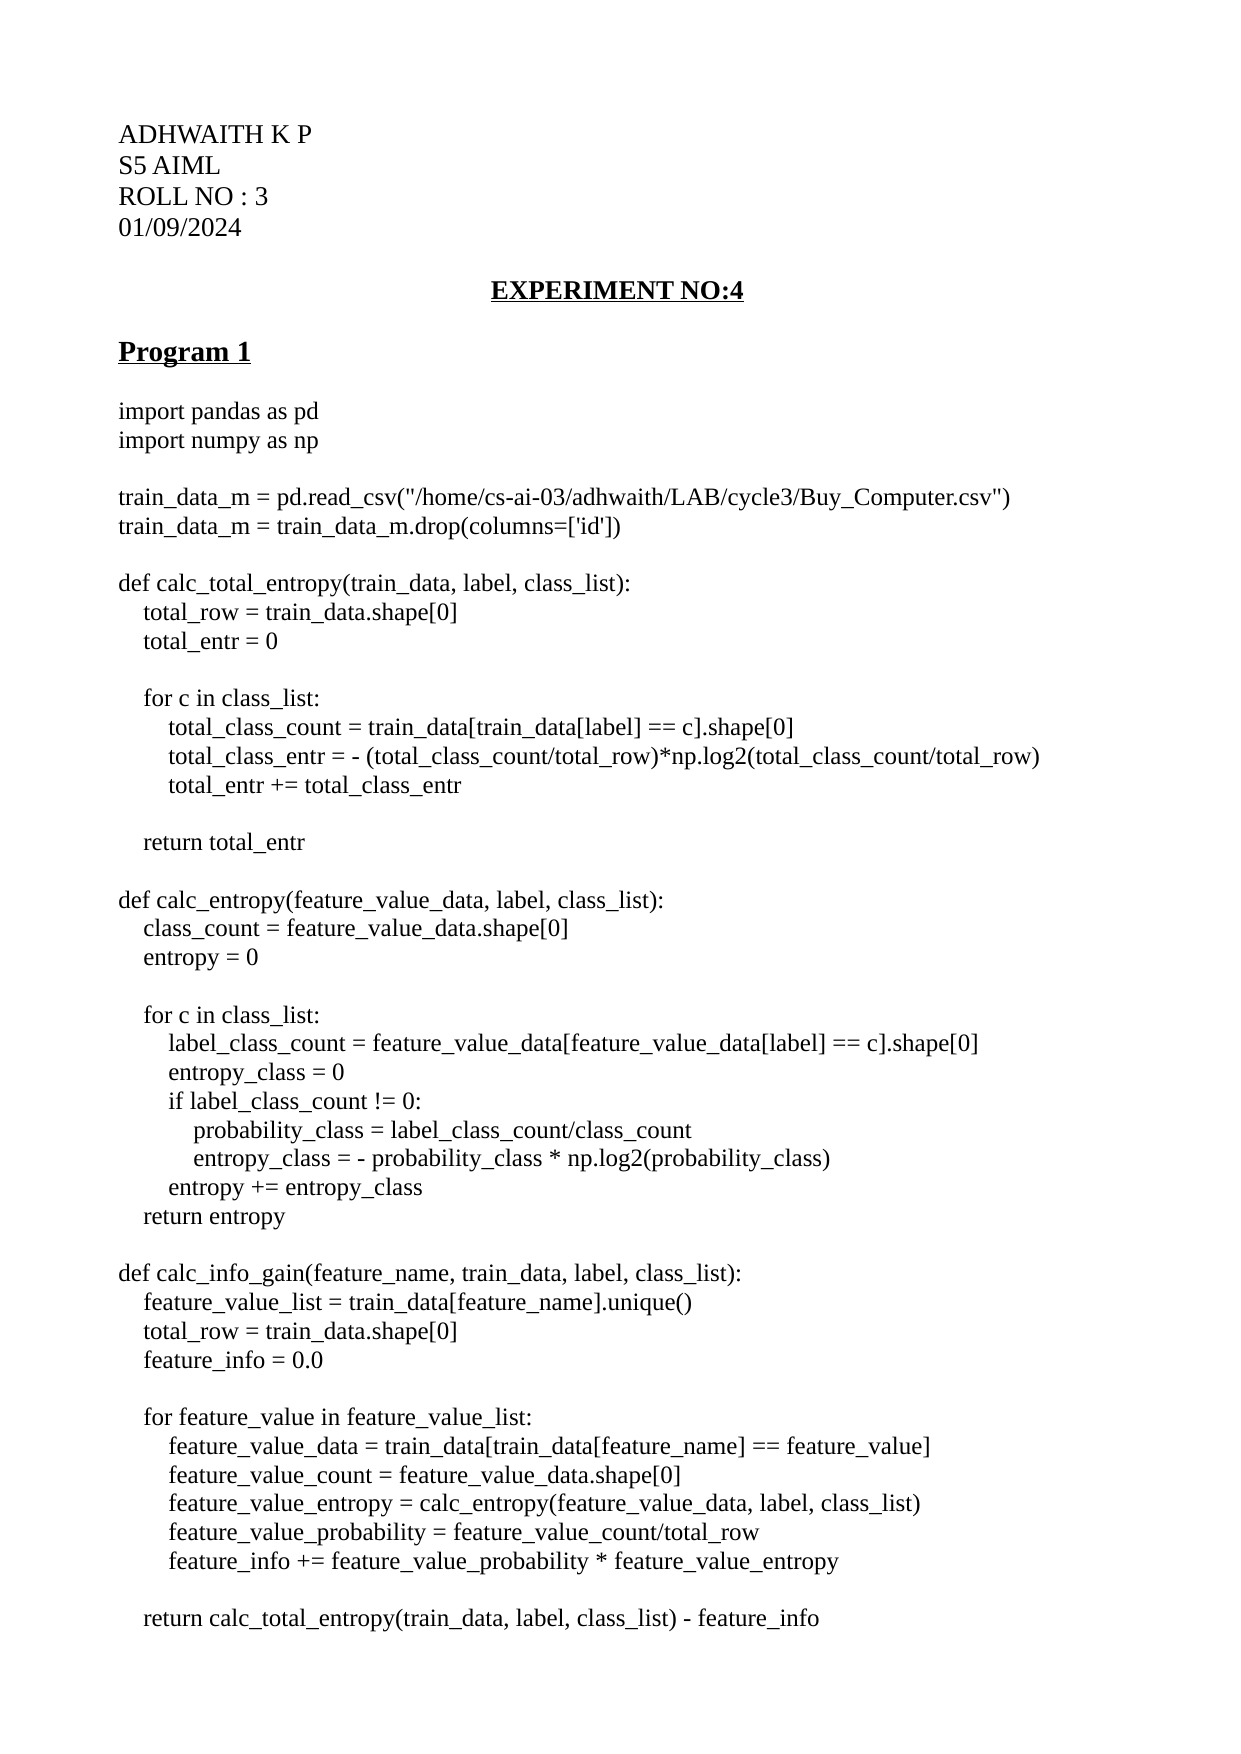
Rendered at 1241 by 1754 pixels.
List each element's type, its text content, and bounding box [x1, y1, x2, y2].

text def calc_total_entropy(train_data, label, class_list): [118, 568, 1122, 597]
text for c in class_list: [118, 683, 1122, 712]
text probability_class = label_class_count/class_count [118, 1115, 1122, 1143]
text feature_value_list = train_data[feature_name].unique() [118, 1287, 1122, 1316]
text def calc_entropy(feature_value_data, label, class_list): [118, 885, 1122, 913]
text total_entr += total_class_entr [118, 770, 1122, 798]
text entropy = 0 [118, 942, 1122, 971]
text train_data_m = train_data_m.drop(columns=['id']) [118, 511, 1122, 540]
text return entropy [118, 1201, 1122, 1230]
text entropy_class = 0 [118, 1057, 1122, 1086]
text total_class_entr = - (total_class_count/total_row)*np.log2(total_class_count/total_row) [118, 741, 1122, 770]
text feature_value_entropy = calc_entropy(feature_value_data, label, class_list) [118, 1488, 1122, 1517]
text ROLL NO : 3 [118, 180, 1122, 212]
text feature_value_probability = feature_value_count/total_row [118, 1517, 1122, 1546]
text S5 AIML [118, 149, 1122, 180]
text feature_value_data = train_data[train_data[feature_name] == feature_value] [118, 1431, 1122, 1460]
text for c in class_list: [118, 1000, 1122, 1028]
text ADHWAITH K P [118, 118, 1122, 149]
text total_class_count = train_data[train_data[label] == c].shape[0] [118, 712, 1122, 741]
text if label_class_count != 0: [118, 1086, 1122, 1115]
text label_class_count = feature_value_data[feature_value_data[label] == c].shape[0] [118, 1028, 1122, 1057]
text feature_value_count = feature_value_data.shape[0] [118, 1460, 1122, 1488]
text import pandas as pd [118, 396, 1122, 425]
text feature_info += feature_value_probability * feature_value_entropy [118, 1546, 1122, 1575]
text EXPERIMENT NO:4 [118, 274, 1122, 305]
text entropy_class = - probability_class * np.log2(probability_class) [118, 1143, 1122, 1172]
text return total_entr [118, 827, 1122, 856]
text return calc_total_entropy(train_data, label, class_list) - feature_info [118, 1603, 1122, 1632]
text class_count = feature_value_data.shape[0] [118, 913, 1122, 942]
text import numpy as np [118, 425, 1122, 453]
text feature_info = 0.0 [118, 1345, 1122, 1373]
text Program 1 [118, 334, 1122, 367]
text total_row = train_data.shape[0] [118, 597, 1122, 626]
text for feature_value in feature_value_list: [118, 1402, 1122, 1431]
text 01/09/2024 [118, 212, 1122, 243]
text def calc_info_gain(feature_name, train_data, label, class_list): [118, 1258, 1122, 1287]
text train_data_m = pd.read_csv("/home/cs-ai-03/adhwaith/LAB/cycle3/Buy_Computer.csv") [118, 482, 1122, 511]
text entropy += entropy_class [118, 1172, 1122, 1201]
text total_row = train_data.shape[0] [118, 1316, 1122, 1345]
text total_entr = 0 [118, 626, 1122, 655]
